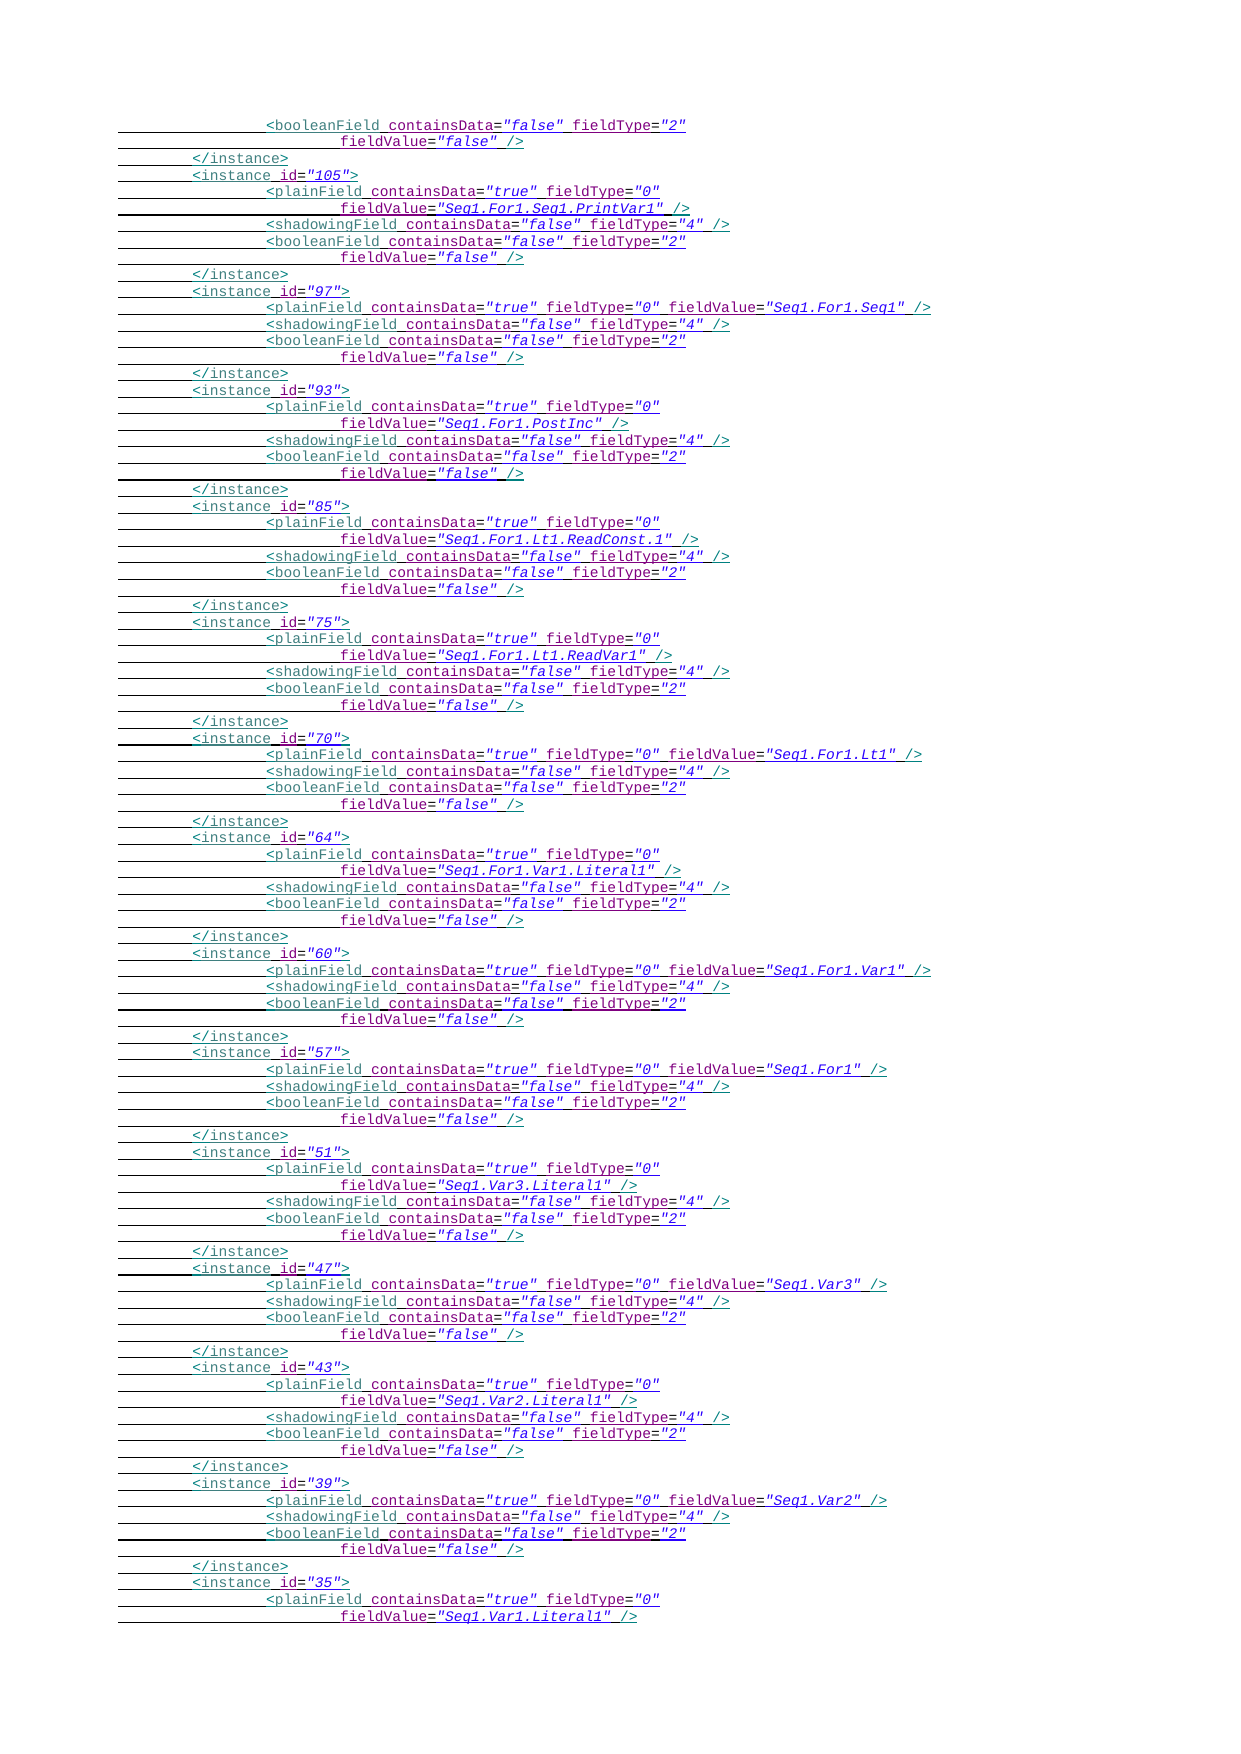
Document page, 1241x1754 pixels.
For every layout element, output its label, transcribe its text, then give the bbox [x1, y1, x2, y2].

text fieldValue="Seq1.For1.Var1.Literal1" /> [118, 863, 1122, 880]
text fieldValue="Seq1.For1.Lt1.ReadConst.1" /> [118, 532, 1122, 549]
text </instance> [118, 367, 1122, 383]
text <plainField containsData="true" fieldType="0" fieldValue="Seq1.For1" /> [118, 1062, 1122, 1079]
text </instance> [118, 714, 1122, 731]
text <booleanField containsData="false" fieldType="2" [118, 996, 1122, 1012]
text </instance> [118, 1559, 1122, 1576]
text <booleanField containsData="false" fieldType="2" [118, 333, 1122, 350]
text <booleanField containsData="false" fieldType="2" [118, 681, 1122, 698]
text <booleanField containsData="false" fieldType="2" [118, 1095, 1122, 1112]
text fieldValue="false" /> [118, 1443, 1122, 1460]
text <plainField containsData="true" fieldType="0" [118, 847, 1122, 863]
text <instance id="47"> [118, 1261, 1122, 1277]
text <booleanField containsData="false" fieldType="2" [118, 1311, 1122, 1327]
text fieldValue="false" /> [118, 1542, 1122, 1559]
text fieldValue="false" /> [118, 1012, 1122, 1029]
text <shadowingField containsData="false" fieldType="4" /> [118, 1509, 1122, 1526]
text </instance> [118, 598, 1122, 615]
text <shadowingField containsData="false" fieldType="4" /> [118, 217, 1122, 234]
text </instance> [118, 482, 1122, 499]
text <instance id="35"> [118, 1576, 1122, 1592]
text <instance id="85"> [118, 499, 1122, 516]
text fieldValue="Seq1.Var3.Literal1" /> [118, 1178, 1122, 1195]
text fieldValue="false" /> [118, 350, 1122, 367]
text <shadowingField containsData="false" fieldType="4" /> [118, 1079, 1122, 1095]
text <plainField containsData="true" fieldType="0" [118, 632, 1122, 648]
text <plainField containsData="true" fieldType="0" [118, 1162, 1122, 1178]
text fieldValue="Seq1.For1.PostInc" /> [118, 416, 1122, 433]
text fieldValue="false" /> [118, 913, 1122, 930]
text fieldValue="false" /> [118, 1112, 1122, 1128]
text fieldValue="false" /> [118, 797, 1122, 814]
text fieldValue="Seq1.Var2.Literal1" /> [118, 1393, 1122, 1410]
text <plainField containsData="true" fieldType="0" fieldValue="Seq1.Var3" /> [118, 1277, 1122, 1294]
text <instance id="105"> [118, 168, 1122, 184]
text <booleanField containsData="false" fieldType="2" [118, 897, 1122, 913]
text <instance id="39"> [118, 1476, 1122, 1493]
text <plainField containsData="true" fieldType="0" fieldValue="Seq1.For1.Var1" /> [118, 963, 1122, 979]
text </instance> [118, 267, 1122, 284]
text <instance id="75"> [118, 615, 1122, 632]
text <shadowingField containsData="false" fieldType="4" /> [118, 433, 1122, 449]
text <shadowingField containsData="false" fieldType="4" /> [118, 764, 1122, 781]
text </instance> [118, 1344, 1122, 1360]
text <instance id="64"> [118, 830, 1122, 847]
text <plainField containsData="true" fieldType="0" fieldValue="Seq1.For1.Lt1" /> [118, 747, 1122, 764]
text <booleanField containsData="false" fieldType="2" [118, 234, 1122, 251]
text <instance id="43"> [118, 1360, 1122, 1377]
text <instance id="70"> [118, 731, 1122, 747]
text <booleanField containsData="false" fieldType="2" [118, 1211, 1122, 1228]
text <instance id="57"> [118, 1046, 1122, 1062]
text <booleanField containsData="false" fieldType="2" [118, 449, 1122, 466]
text <shadowingField containsData="false" fieldType="4" /> [118, 1195, 1122, 1211]
text <shadowingField containsData="false" fieldType="4" /> [118, 317, 1122, 333]
text <booleanField containsData="false" fieldType="2" [118, 565, 1122, 582]
text <plainField containsData="true" fieldType="0" [118, 1592, 1122, 1609]
text </instance> [118, 1029, 1122, 1046]
text <plainField containsData="true" fieldType="0" [118, 184, 1122, 201]
text </instance> [118, 1460, 1122, 1476]
text fieldValue="false" /> [118, 135, 1122, 151]
text <plainField containsData="true" fieldType="0" [118, 1377, 1122, 1393]
text <plainField containsData="true" fieldType="0" [118, 400, 1122, 416]
text <instance id="93"> [118, 383, 1122, 400]
text <shadowingField containsData="false" fieldType="4" /> [118, 1294, 1122, 1311]
text fieldValue="false" /> [118, 1228, 1122, 1244]
text </instance> [118, 814, 1122, 830]
text </instance> [118, 1128, 1122, 1145]
text fieldValue="false" /> [118, 1327, 1122, 1344]
text <booleanField containsData="false" fieldType="2" [118, 1427, 1122, 1443]
text <instance id="51"> [118, 1145, 1122, 1162]
text fieldValue="false" /> [118, 466, 1122, 482]
text fieldValue="false" /> [118, 582, 1122, 598]
text <plainField containsData="true" fieldType="0" [118, 516, 1122, 532]
text <plainField containsData="true" fieldType="0" fieldValue="Seq1.Var2" /> [118, 1493, 1122, 1509]
text </instance> [118, 930, 1122, 946]
text fieldValue="Seq1.For1.Lt1.ReadVar1" /> [118, 648, 1122, 665]
text fieldValue="false" /> [118, 251, 1122, 267]
text <plainField containsData="true" fieldType="0" fieldValue="Seq1.For1.Seq1" /> [118, 300, 1122, 317]
text fieldValue="Seq1.For1.Seq1.PrintVar1" /> [118, 201, 1122, 217]
text fieldValue="Seq1.Var1.Literal1" /> [118, 1609, 1122, 1625]
text </instance> [118, 151, 1122, 168]
text <booleanField containsData="false" fieldType="2" [118, 1526, 1122, 1542]
text <shadowingField containsData="false" fieldType="4" /> [118, 665, 1122, 681]
text <shadowingField containsData="false" fieldType="4" /> [118, 1410, 1122, 1427]
text <shadowingField containsData="false" fieldType="4" /> [118, 979, 1122, 996]
text </instance> [118, 1244, 1122, 1261]
text <booleanField containsData="false" fieldType="2" [118, 118, 1122, 135]
text <instance id="97"> [118, 284, 1122, 300]
text <instance id="60"> [118, 946, 1122, 963]
text <booleanField containsData="false" fieldType="2" [118, 781, 1122, 797]
text <shadowingField containsData="false" fieldType="4" /> [118, 880, 1122, 897]
text <shadowingField containsData="false" fieldType="4" /> [118, 549, 1122, 565]
text fieldValue="false" /> [118, 698, 1122, 714]
